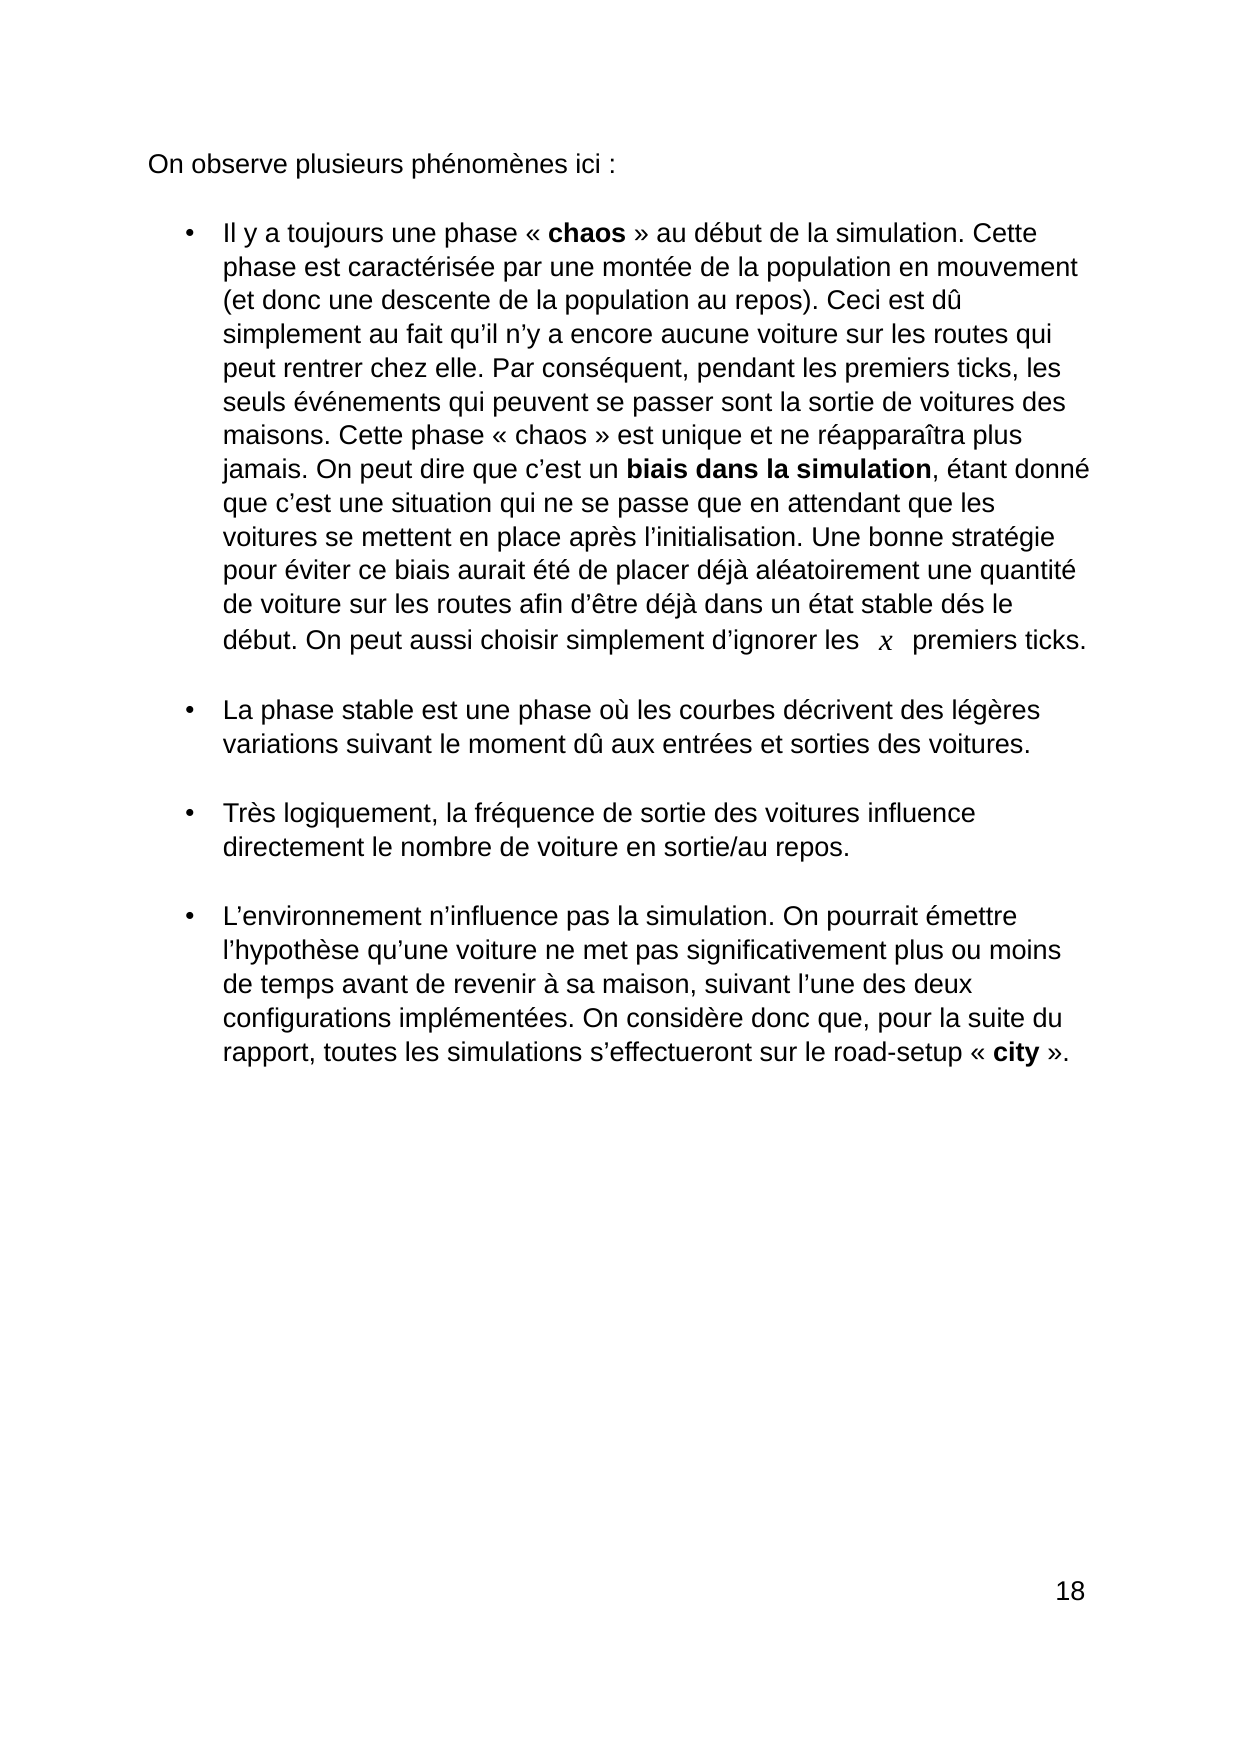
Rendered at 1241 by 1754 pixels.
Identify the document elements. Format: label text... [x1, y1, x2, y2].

text On observe plusieurs phénomènes ici : [148, 148, 1093, 179]
list Très logiquement, la fréquence de sortie des voitures influence directement le nombre de voiture en sortie/au repos. [185, 797, 1093, 862]
list La phase stable est une phase où les courbes décrivent des légères variations suivant le moment dû aux entrées et sorties des voitures. [185, 694, 1093, 759]
list L’environnement n’influence pas la simulation. On pourrait émettre l’hypothèse qu’une voiture ne met pas significativement plus ou moins de temps avant de revenir à sa maison, suivant l’une des deux configurations implémentées. On considère donc que, pour la suite du rapport, toutes les simulations s’effectueront sur le road-setup « city ». [185, 900, 1093, 1067]
list Il y a toujours une phase « chaos » au début de la simulation. Cette phase est caractérisée par une montée de la population en mouvement (et donc une descente de la population au repos). Ceci est dû simplement au fait qu’il n’y a encore aucune voiture sur les routes qui peut rentrer chez elle. Par conséquent, pendant les premiers ticks, les seuls événements qui peuvent se passer sont la sortie de voitures des maisons. Cette phase « chaos » est unique et ne réapparaîtra plus jamais. On peut dire que c’est un biais dans la simulation, étant donné que c’est une situation qui ne se passe que en attendant que les voitures se mettent en place après l’initialisation. Une bonne stratégie pour éviter ce biais aurait été de placer déjà aléatoirement une quantité de voiture sur les routes afin d’être déjà dans un état stable dés le début. On peut aussi choisir simplement d’ignorer lespremiers ticks. [185, 217, 1093, 656]
